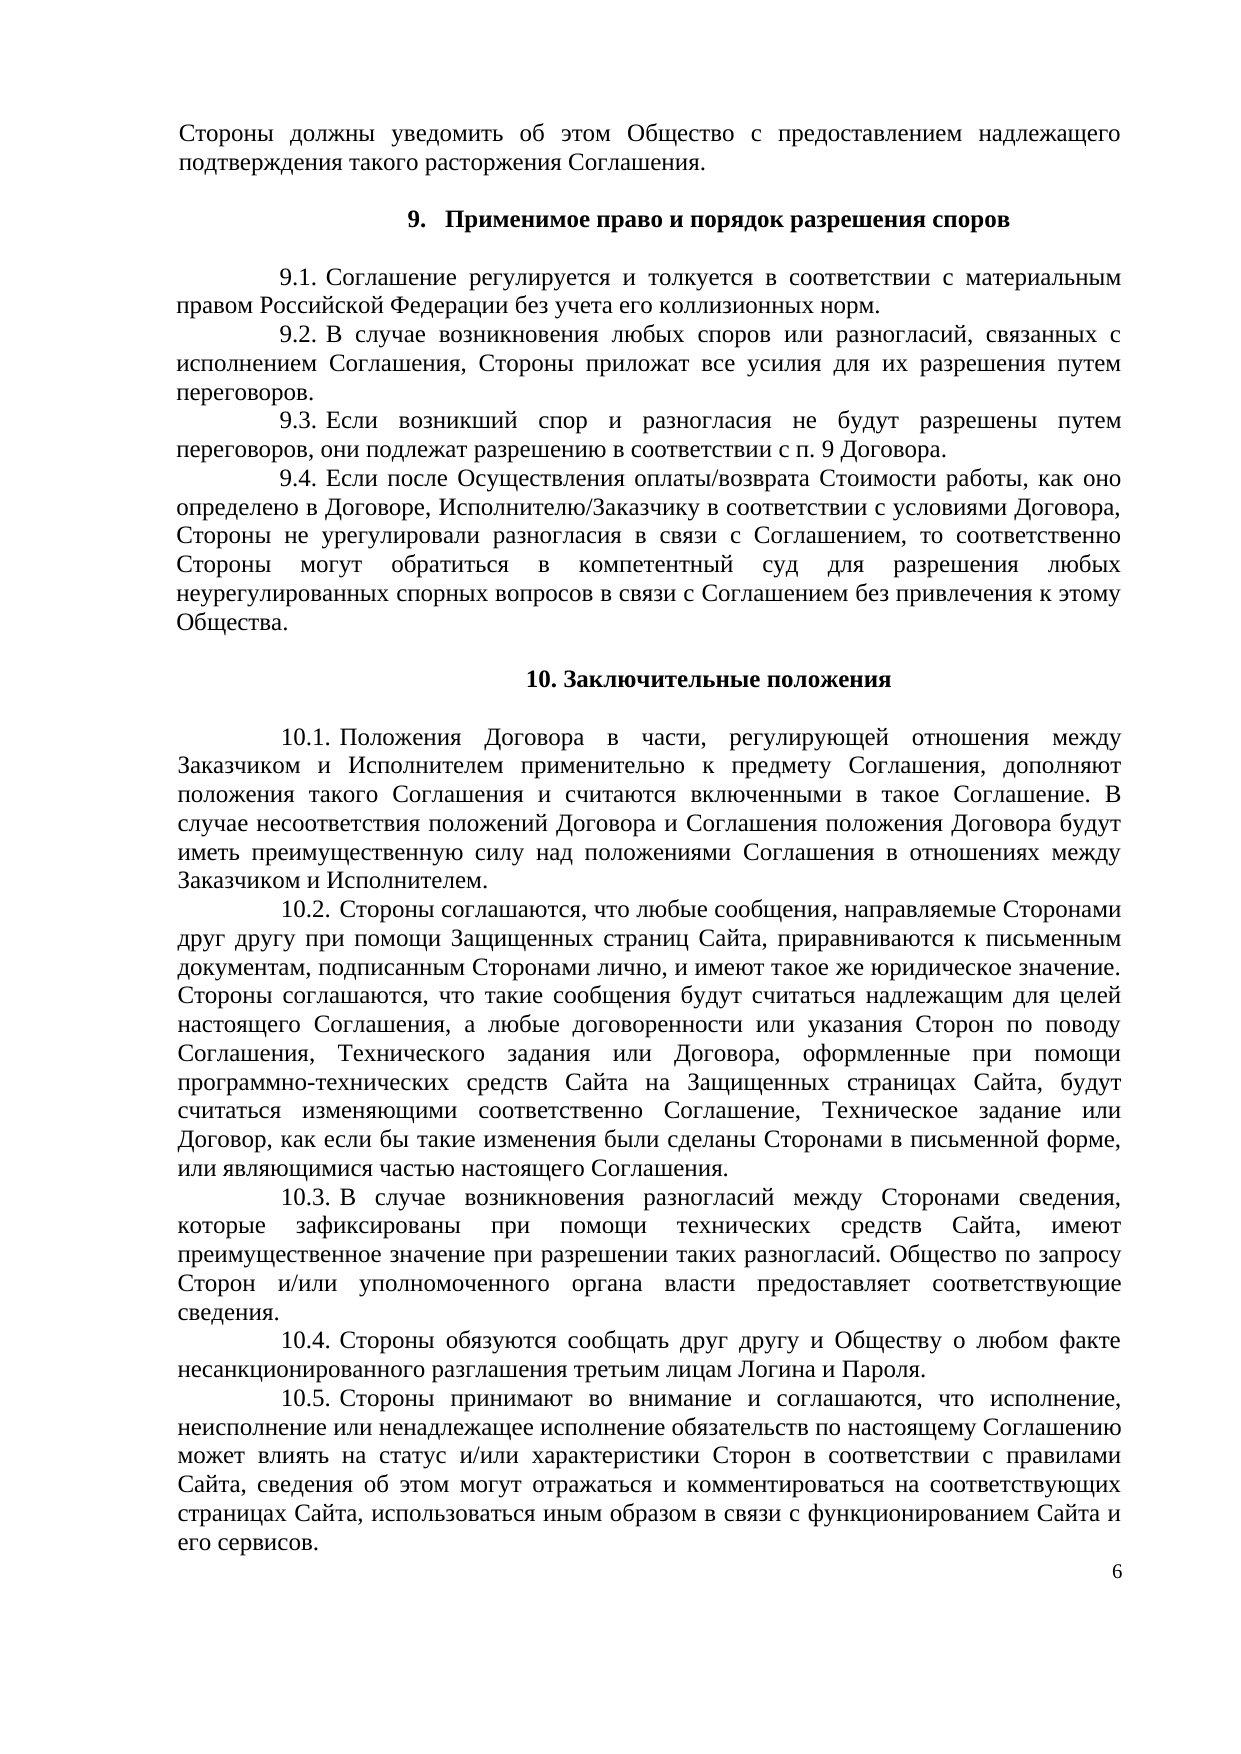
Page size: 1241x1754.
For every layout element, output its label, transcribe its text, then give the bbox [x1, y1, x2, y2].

list Если возникший спор и разногласия не будут разрешены путем переговоров, они подлежат разрешению в соответствии с п. 9 Договора. [176, 406, 1122, 463]
list В случае возникновения разногласий между Сторонами сведения, которые зафиксированы при помощи технических средств Сайта, имеют преимущественное значение при разрешении таких разногласий. Общество по запросу Сторон и/или уполномоченного органа власти предоставляет соответствующие сведения. [177, 1182, 1122, 1326]
list Положения Договора в части, регулирующей отношения между Заказчиком и Исполнителем применительно к предмету Соглашения, дополняют положения такого Соглашения и считаются включенными в такое Соглашение. В случае несоответствия положений Договора и Соглашения положения Договора будут иметь преимущественную силу над положениями Соглашения в отношениях между Заказчиком и Исполнителем. [177, 722, 1122, 894]
list Если после Осуществления оплаты/возврата Стоимости работы, как оно определено в Договоре, Исполнителю/Заказчику в соответствии с условиями Договора, Стороны не урегулировали разногласия в связи с Соглашением, то соответственно Стороны могут обратиться в компетентный суд для разрешения любых неурегулированных спорных вопросов в связи с Соглашением без привлечения к этому Общества. [176, 463, 1122, 636]
list Стороны принимают во внимание и соглашаются, что исполнение, неисполнение или ненадлежащее исполнение обязательств по настоящему Соглашению может влиять на статус и/или характеристики Сторон в соответствии с правилами Сайта, сведения об этом могут отражаться и комментироваться на соответствующих страницах Сайта, использоваться иным образом в связи с функционированием Сайта и его сервисов. [177, 1383, 1122, 1556]
list Применимое право и порядок разрешения споров [177, 204, 1122, 233]
list В случае возникновения любых споров или разногласий, связанных с исполнением Соглашения, Стороны приложат все усилия для их разрешения путем переговоров. [176, 319, 1122, 406]
list Стороны обязуются сообщать друг другу и Обществу о любом факте несанкционированного разглашения третьим лицам Логина и Пароля. [177, 1326, 1122, 1383]
list Соглашение регулируется и толкуется в соответствии с материальным правом Российской Федерации без учета его коллизионных норм. [176, 262, 1122, 319]
list Заключительные положения [177, 664, 1122, 693]
list Стороны должны уведомить об этом Общество с предоставлением надлежащего подтверждения такого расторжения Соглашения. [178, 118, 1122, 176]
list Стороны соглашаются, что любые сообщения, направляемые Сторонами друг другу при помощи Защищенных страниц Сайта, приравниваются к письменным документам, подписанным Сторонами лично, и имеют такое же юридическое значение. Стороны соглашаются, что такие сообщения будут считаться надлежащим для целей настоящего Соглашения, а любые договоренности или указания Сторон по поводу Соглашения, Технического задания или Договора, оформленные при помощи программно-технических средств Сайта на Защищенных страницах Сайта, будут считаться изменяющими соответственно Соглашение, Техническое задание или Договор, как если бы такие изменения были сделаны Сторонами в письменной форме, или являющимися частью настоящего Соглашения. [177, 894, 1122, 1182]
